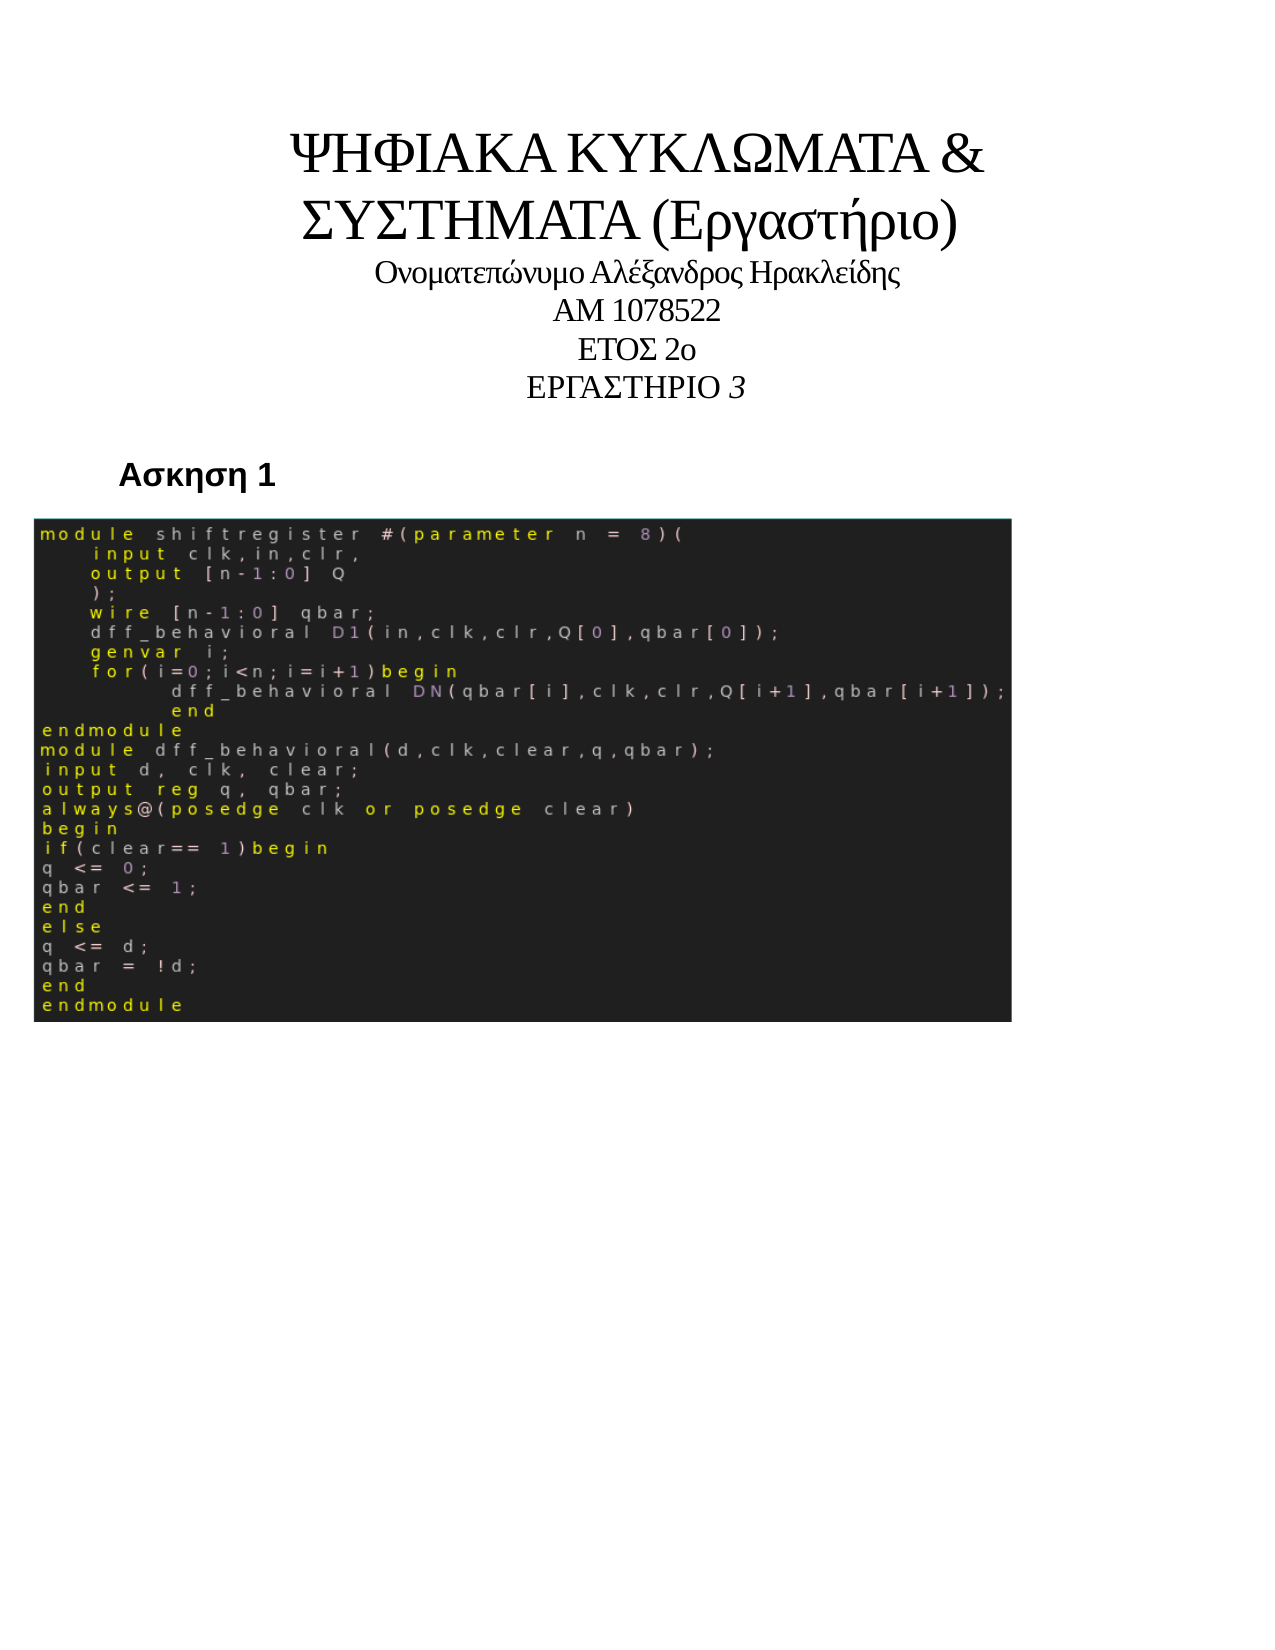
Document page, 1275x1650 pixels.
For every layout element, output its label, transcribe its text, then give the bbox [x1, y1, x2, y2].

text ΕΡΓΑΣΤΗΡΙΟ 3 [118, 367, 1157, 406]
title Ονοματεπώνυμο Αλέξανδρος Ηρακλείδης [118, 252, 1157, 291]
subtitle Ασκηση 1 [118, 455, 1157, 494]
title ΑΜ 1078522 [118, 291, 1157, 329]
title ΨΗΦΙΑΚΑ ΚΥΚΛΩΜΑΤΑ & ΣΥΣΤΗΜΑΤΑ (Εργαστήριο) [118, 118, 1157, 252]
title ΕΤΟΣ 2o [118, 329, 1157, 367]
